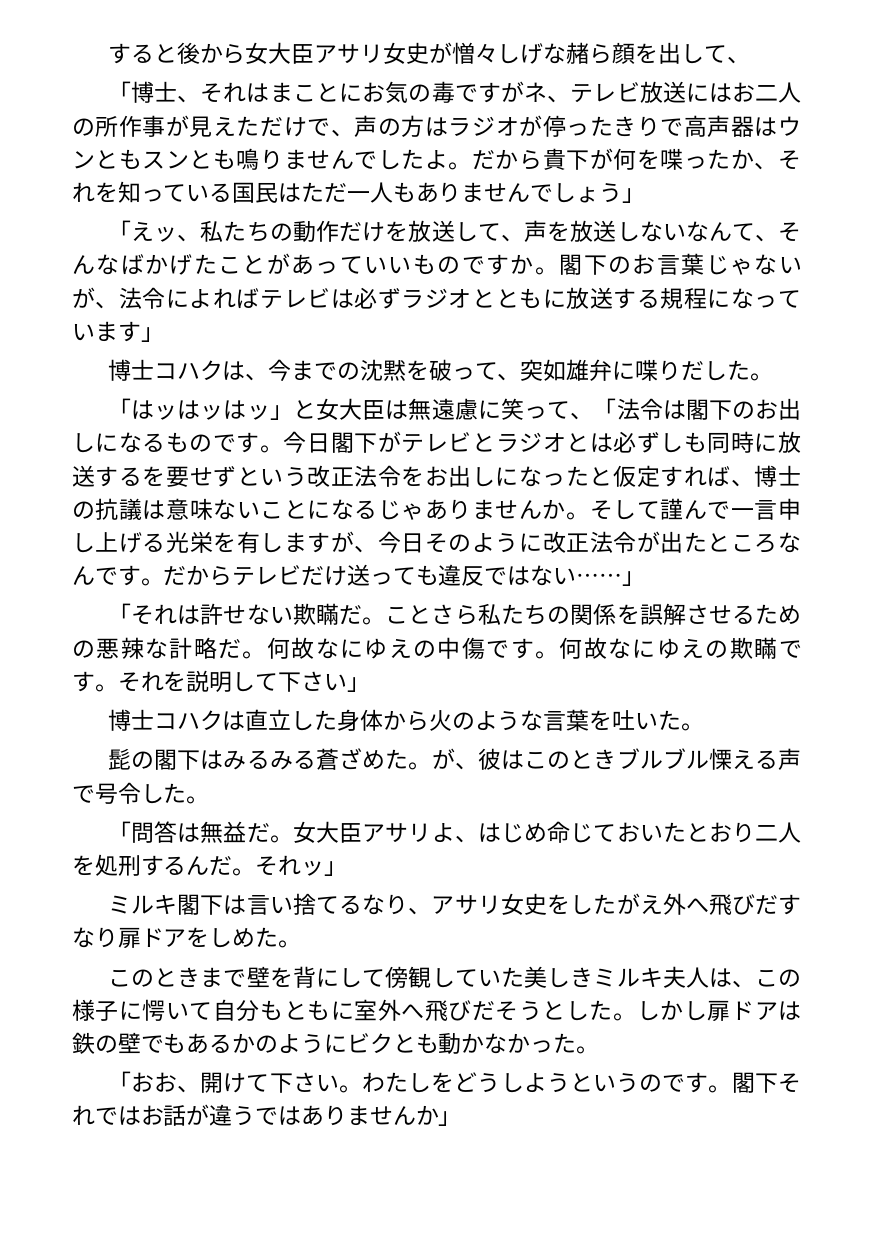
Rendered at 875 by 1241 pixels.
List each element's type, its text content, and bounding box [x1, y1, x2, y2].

text 博士コハクは直立した身体から火のような言葉を吐いた。 [72, 703, 802, 736]
text すると後から女大臣アサリ女史が憎々しげな赭ら顔を出して、 [72, 36, 802, 69]
text 髭の閣下はみるみる蒼ざめた。が、彼はこのときブルブル慄える声で号令した。 [72, 742, 802, 809]
text 「博士、それはまことにお気の毒ですがネ、テレビ放送にはお二人の所作事が見えただけで、声の方はラジオが停ったきりで高声器はウンともスンとも鳴りませんでしたよ。だから貴下が何を喋ったか、それを知っている国民はただ一人もありませんでしょう」 [72, 75, 802, 208]
text 「えッ、私たちの動作だけを放送して、声を放送しないなんて、そんなばかげたことがあっていいものですか。閣下のお言葉じゃないが、法令によればテレビは必ずラジオとともに放送する規程になっています」 [72, 214, 802, 347]
text ミルキ閣下は言い捨てるなり、アサリ女史をしたがえ外へ飛びだすなり扉ドアをしめた。 [72, 887, 802, 953]
text 「問答は無益だ。女大臣アサリよ、はじめ命じておいたとおり二人を処刑するんだ。それッ」 [72, 814, 802, 881]
text このときまで壁を背にして傍観していた美しきミルキ夫人は、この様子に愕いて自分もともに室外へ飛びだそうとした。しかし扉ドアは鉄の壁でもあるかのようにビクとも動かなかった。 [72, 959, 802, 1059]
text 「それは許せない欺瞞だ。ことさら私たちの関係を誤解させるための悪辣な計略だ。何故なにゆえの中傷です。何故なにゆえの欺瞞です。それを説明して下さい」 [72, 597, 802, 697]
text 博士コハクは、今までの沈黙を破って、突如雄弁に喋りだした。 [72, 353, 802, 386]
text 「おお、開けて下さい。わたしをどうしようというのです。閣下それではお話が違うではありませんか」 [72, 1065, 802, 1131]
text 「はッはッはッ」と女大臣は無遠慮に笑って、「法令は閣下のお出しになるものです。今日閣下がテレビとラジオとは必ずしも同時に放送するを要せずという改正法令をお出しになったと仮定すれば、博士の抗議は意味ないことになるじゃありませんか。そして謹んで一言申し上げる光栄を有しますが、今日そのように改正法令が出たところなんです。だからテレビだけ送っても違反ではない……」 [72, 392, 802, 591]
